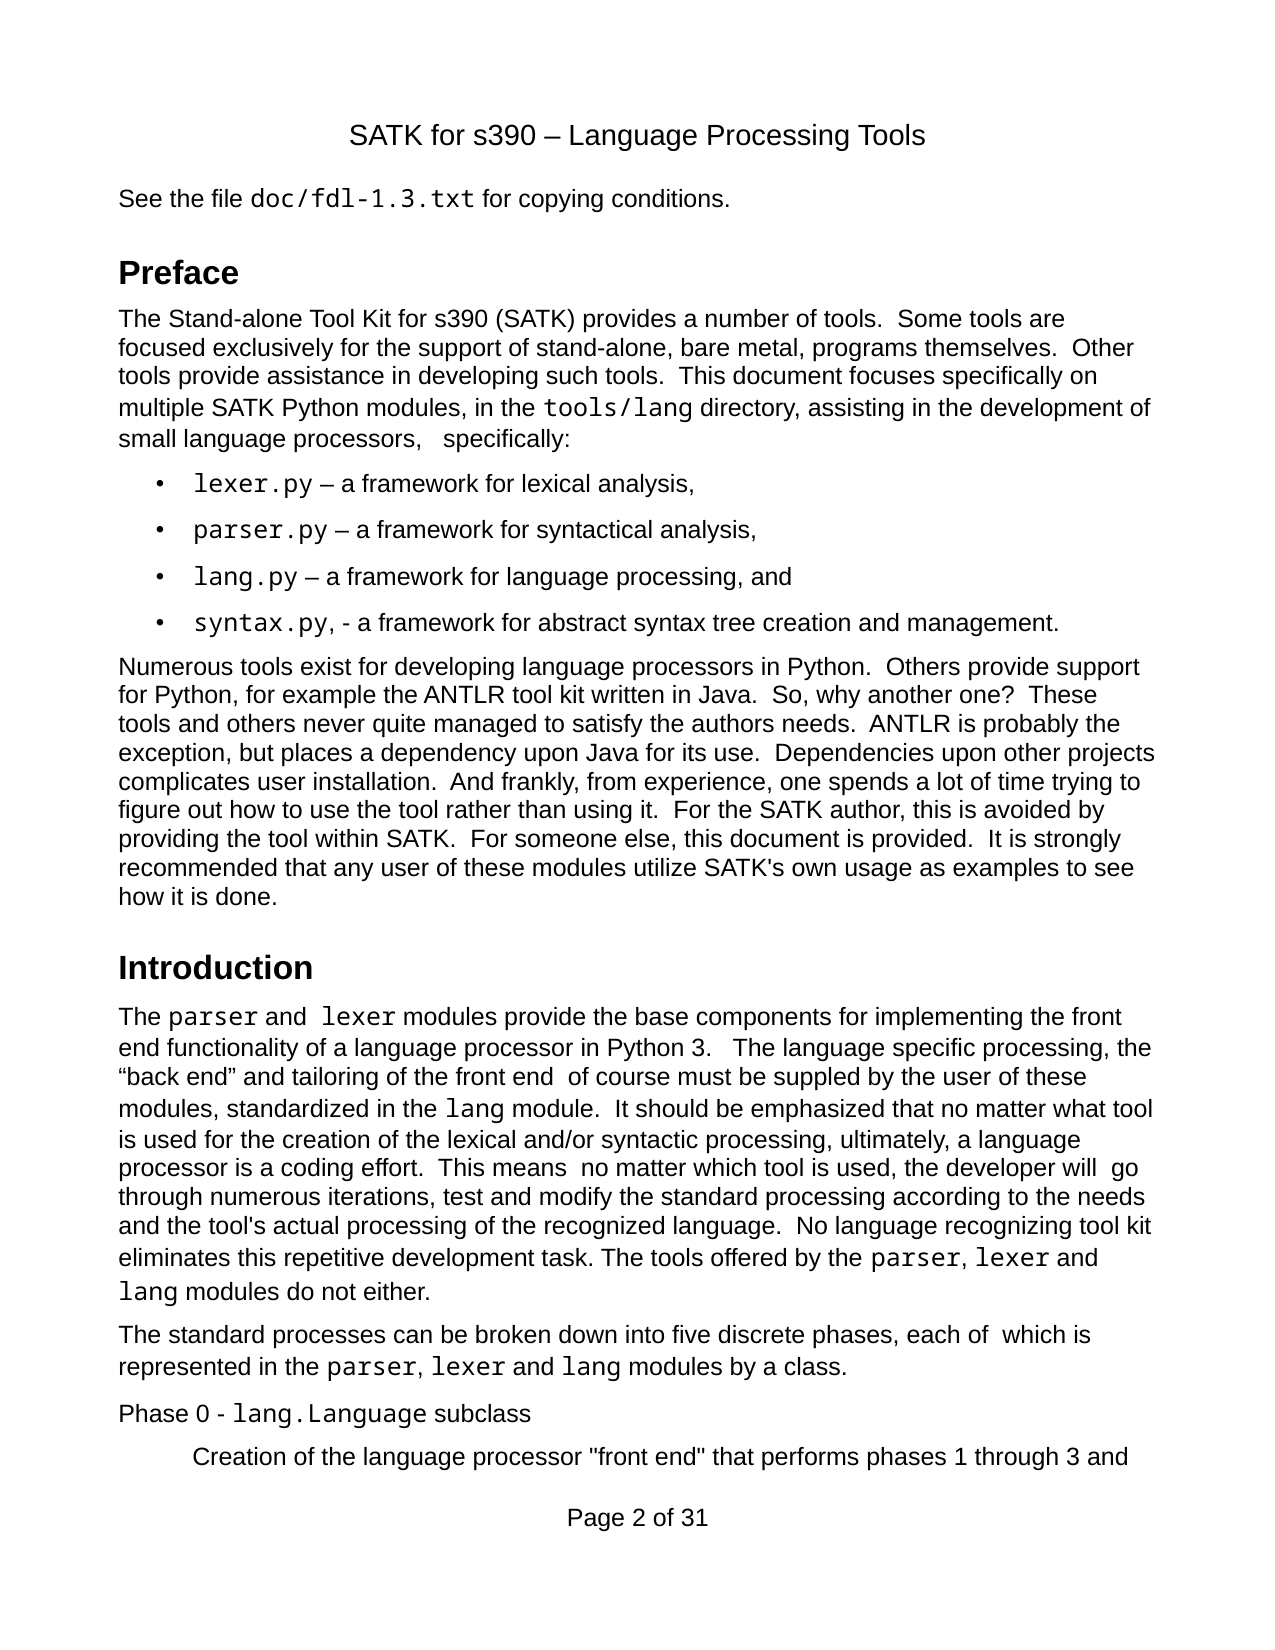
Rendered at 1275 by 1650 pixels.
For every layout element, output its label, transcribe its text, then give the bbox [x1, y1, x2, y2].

text The Stand-alone Tool Kit for s390 (SATK) provides a number of tools. Some tools are focused exclusively for the support of stand-alone, bare metal, programs themselves. Other tools provide assistance in developing such tools. This document focuses specifically on multiple SATK Python modules, in the tools/lang directory, assisting in the development of small language processors, specifically: [118, 304, 1157, 453]
subtitle Introduction [118, 948, 1157, 987]
text Phase 0 - lang.Language subclass [118, 1396, 1157, 1430]
list parser.py – a framework for syntactical analysis, [156, 512, 1157, 546]
text See the file doc/fdl-1.3.txt for copying conditions. [118, 181, 1157, 215]
text The parser and lexer modules provide the base components for implementing the front end functionality of a language processor in Python 3. The language specific processing, the “back end” and tailoring of the front end of course must be suppled by the user of these modules, standardized in the lang module. It should be emphasized that no matter what tool is used for the creation of the lexical and/or syntactic processing, ultimately, a language processor is a coding effort. This means no matter which tool is used, the developer will go through numerous iterations, test and modify the standard processing according to the needs and the tool's actual processing of the recognized language. No language recognizing tool kit eliminates this repetitive development task. The tools offered by the parser, lexer and lang modules do not either. [118, 999, 1157, 1308]
list syntax.py, - a framework for abstract syntax tree creation and management. [156, 605, 1157, 639]
text Creation of the language processor "front end" that performs phases 1 through 3 and [192, 1442, 1157, 1471]
text Numerous tools exist for developing language processors in Python. Others provide support for Python, for example the ANTLR tool kit written in Java. So, why another one? These tools and others never quite managed to satisfy the authors needs. ANTLR is probably the exception, but places a dependency upon Java for its use. Dependencies upon other projects complicates user installation. And frankly, from experience, one spends a lot of time trying to figure out how to use the tool rather than using it. For the SATK author, this is avoided by providing the tool within SATK. For someone else, this document is provided. It is strongly recommended that any user of these modules utilize SATK's own usage as examples to see how it is done. [118, 652, 1157, 910]
list lexer.py – a framework for lexical analysis, [156, 465, 1157, 499]
list lang.py – a framework for language processing, and [156, 558, 1157, 593]
text The standard processes can be broken down into five discrete phases, each of which is represented in the parser, lexer and lang modules by a class. [118, 1320, 1157, 1383]
subtitle Preface [118, 253, 1157, 291]
